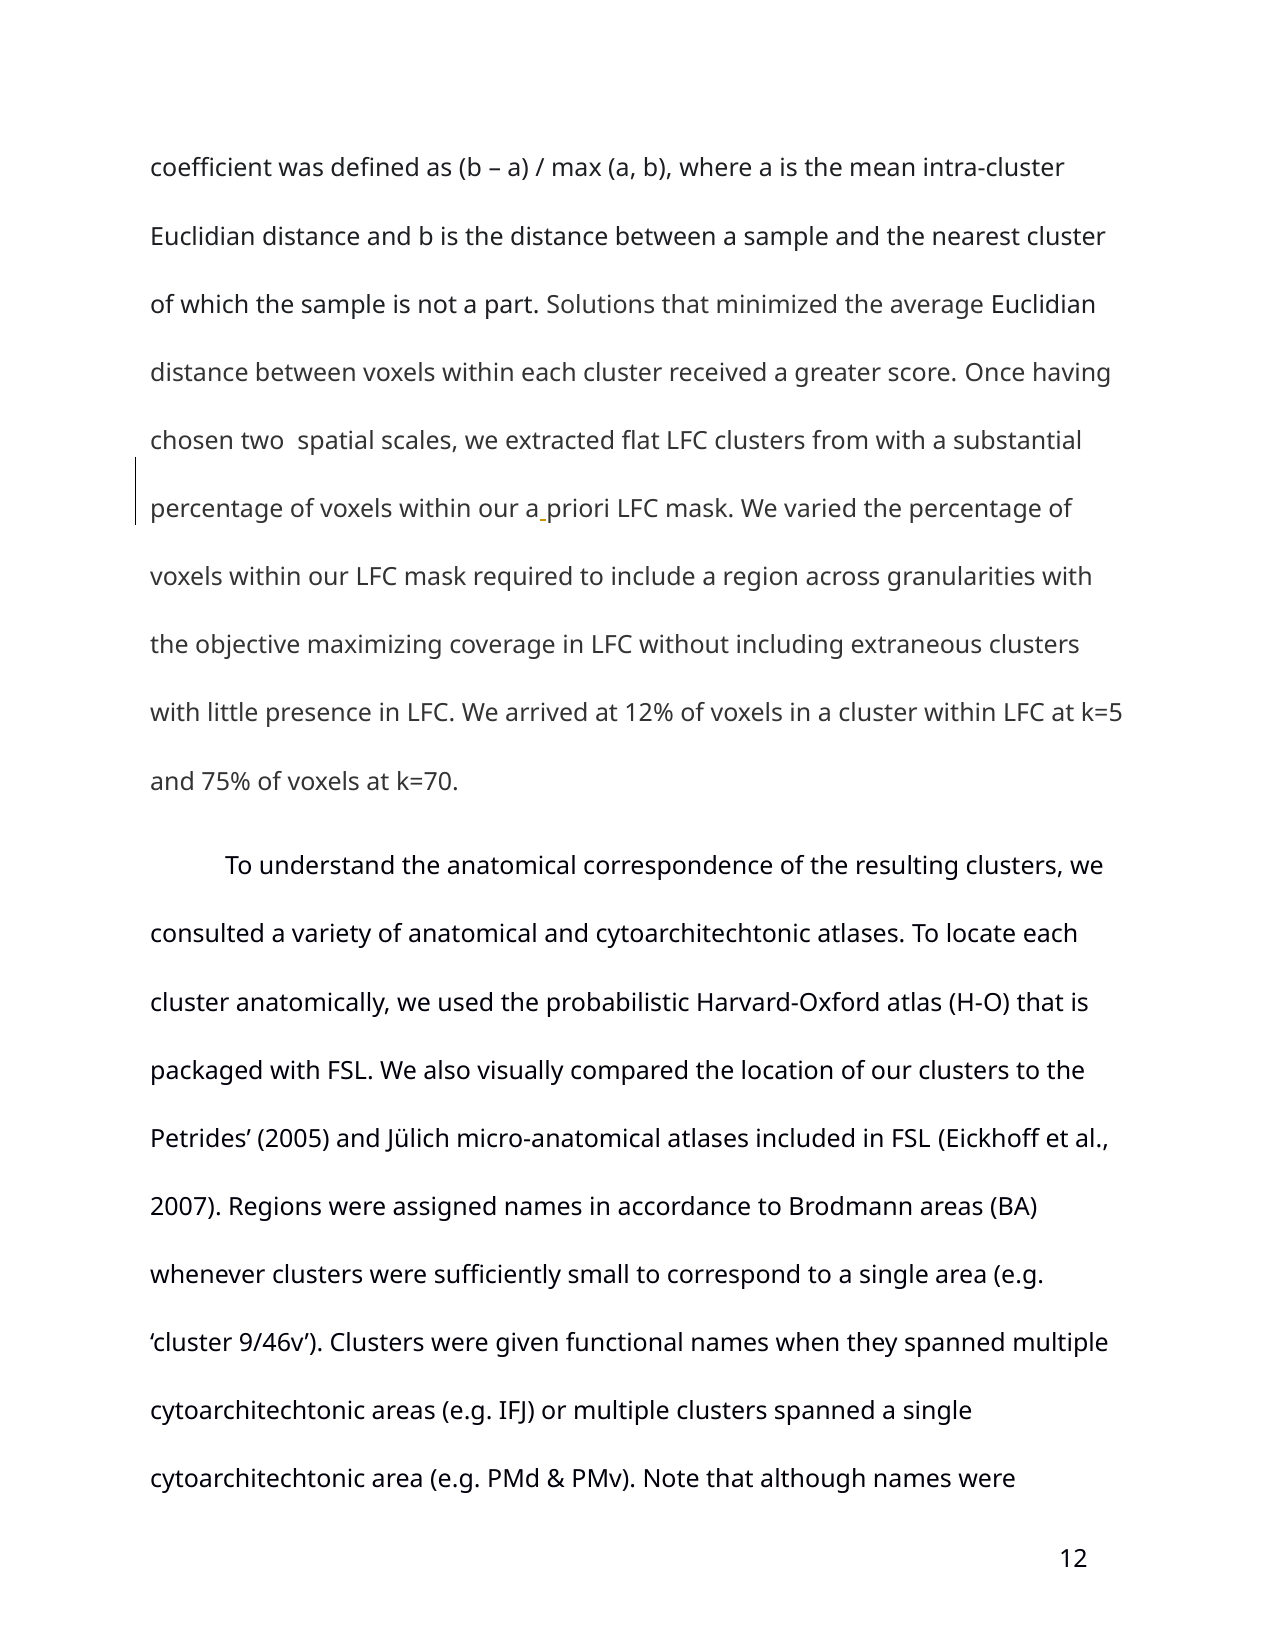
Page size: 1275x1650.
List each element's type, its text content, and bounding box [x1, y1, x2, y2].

text To understand the anatomical correspondence of the resulting clusters, we consulted a variety of anatomical and cytoarchitechtonic atlases. To locate each cluster anatomically, we used the probabilistic Harvard-Oxford atlas (H-O) that is packaged with FSL. We also visually compared the location of our clusters to the Petrides’ (2005) and Jülich micro-anatomical atlases included in FSL (Eickhoff et al., 2007). Regions were assigned names in accordance to Brodmann areas (BA) whenever clusters were sufficiently small to correspond to a single area (e.g. ‘cluster 9/46v’). Clusters were given functional names when they spanned multiple cytoarchitechtonic areas (e.g. IFJ) or multiple clusters spanned a single cytoarchitechtonic area (e.g. PMd & PMv). Note that although names were [150, 848, 1125, 1495]
text coefficient was defined as (b – a) / max (a, b), where a is the mean intra-cluster Euclidian distance and b is the distance between a sample and the nearest cluster of which the sample is not a part. Solutions that minimized the average Euclidian distance between voxels within each cluster received a greater score. Once having chosen two spatial scales, we extracted flat LFC clusters from with a substantial percentage of voxels within our a priori LFC mask. We varied the percentage of voxels within our LFC mask required to include a region across granularities with the objective maximizing coverage in LFC without including extraneous clusters with little presence in LFC. We arrived at 12% of voxels in a cluster within LFC at k=5 and 75% of voxels at k=70. [150, 150, 1125, 797]
